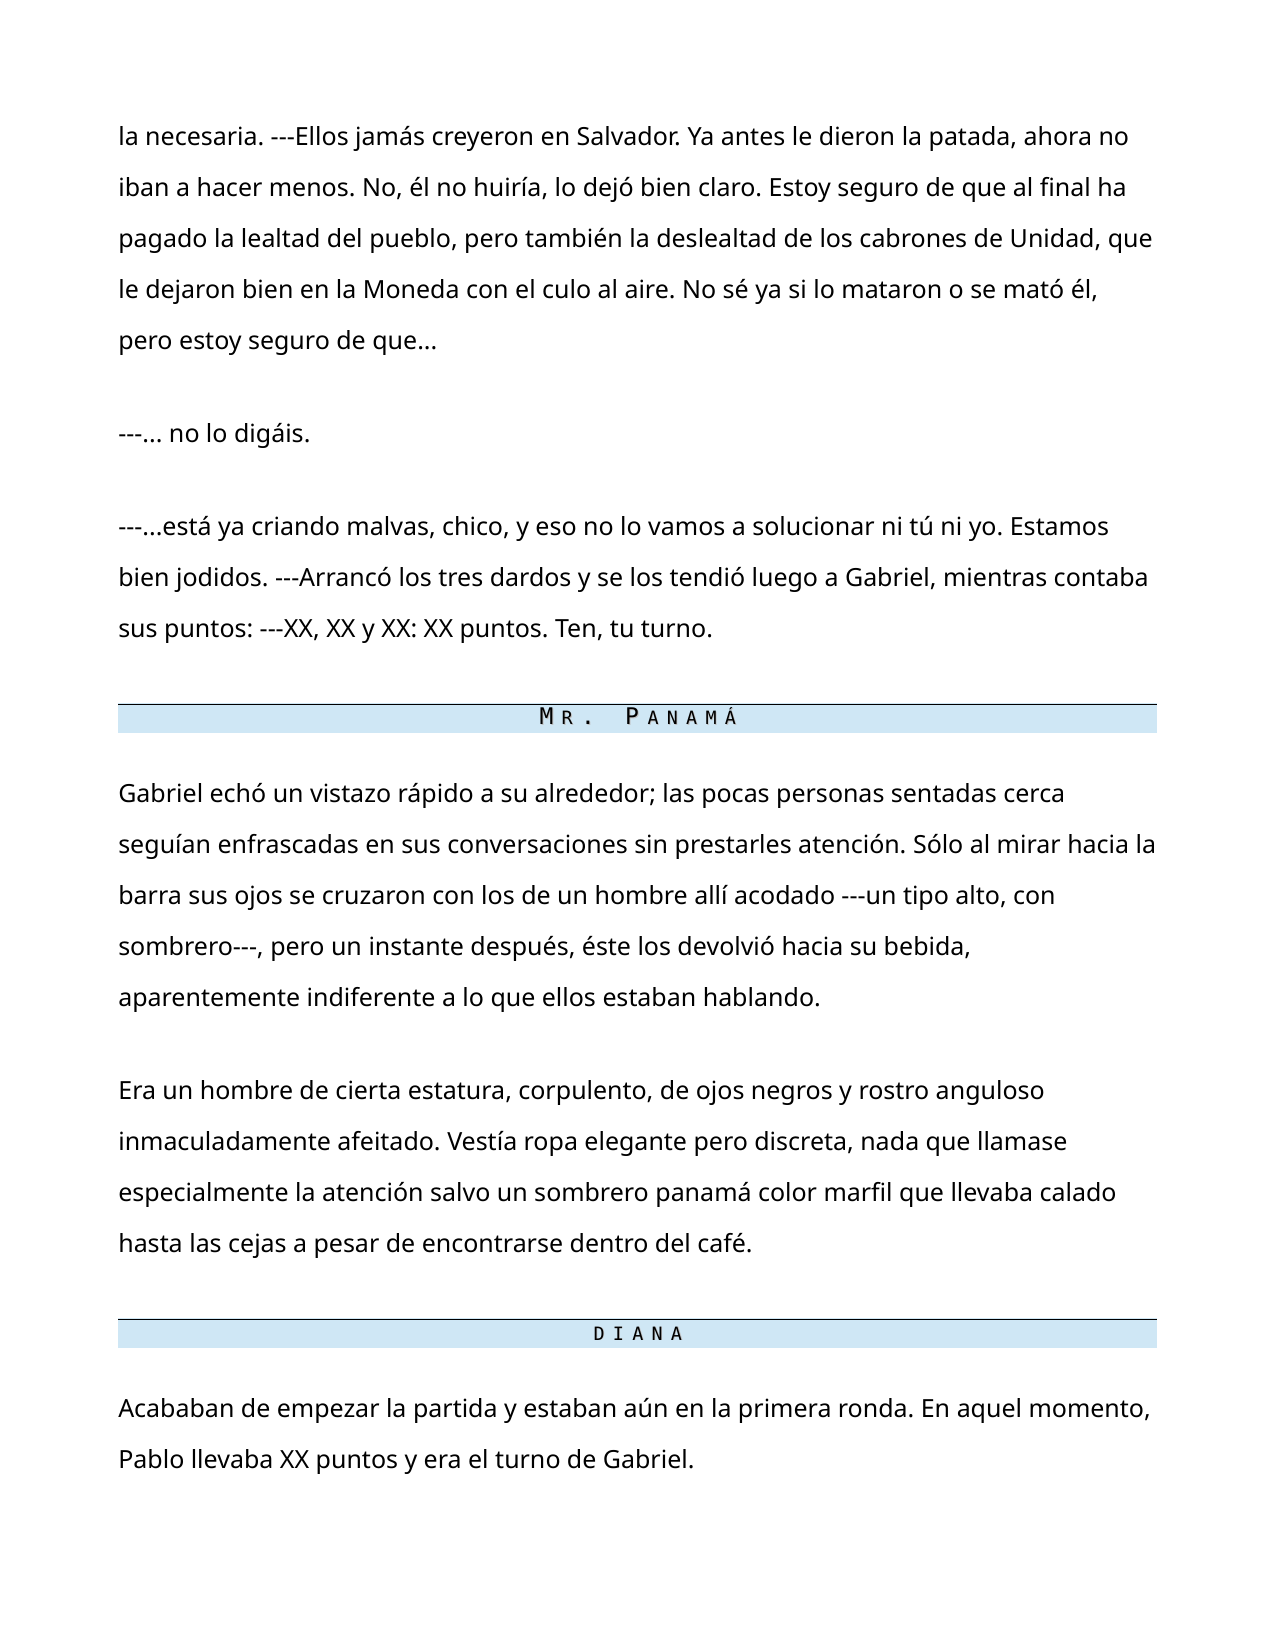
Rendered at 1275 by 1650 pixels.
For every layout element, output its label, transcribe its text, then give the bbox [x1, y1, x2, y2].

text ---...está ya criando malvas, chico, y eso no lo vamos a solucionar ni tú ni yo. Estamos bien jodidos. ---Arrancó los tres dardos y se los tendió luego a Gabriel, mientras contaba sus puntos: ---XX, XX y XX: XX puntos. Ten, tu turno. [118, 508, 1157, 644]
text diana [118, 1320, 1157, 1348]
text la necesaria. ---Ellos jamás creyeron en Salvador. Ya antes le dieron la patada, ahora no iban a hacer menos. No, él no huiría, lo dejó bien claro. Estoy seguro de que al final ha pagado la lealtad del pueblo, pero también la deslealtad de los cabrones de Unidad, que le dejaron bien en la Moneda con el culo al aire. No sé ya si lo mataron o se mató él, pero estoy seguro de que... [118, 118, 1157, 356]
text Acababan de empezar la partida y estaban aún en la primera ronda. En aquel momento, Pablo llevaba XX puntos y era el turno de Gabriel. [118, 1390, 1157, 1475]
text ---... no lo digáis. [118, 415, 1157, 449]
text Gabriel echó un vistazo rápido a su alrededor; las pocas personas sentadas cerca seguían enfrascadas en sus conversaciones sin prestarles atención. Sólo al mirar hacia la barra sus ojos se cruzaron con los de un hombre allí acodado ---un tipo alto, con sombrero---, pero un instante después, éste los devolvió hacia su bebida, aparentemente indiferente a lo que ellos estaban hablando. [118, 775, 1157, 1013]
text Mr. Panamá [118, 705, 1157, 733]
text Era un hombre de cierta estatura, corpulento, de ojos negros y rostro anguloso inmaculadamente afeitado. Vestía ropa elegante pero discreta, nada que llamase especialmente la atención salvo un sombrero panamá color marfil que llevaba calado hasta las cejas a pesar de encontrarse dentro del café. [118, 1072, 1157, 1259]
